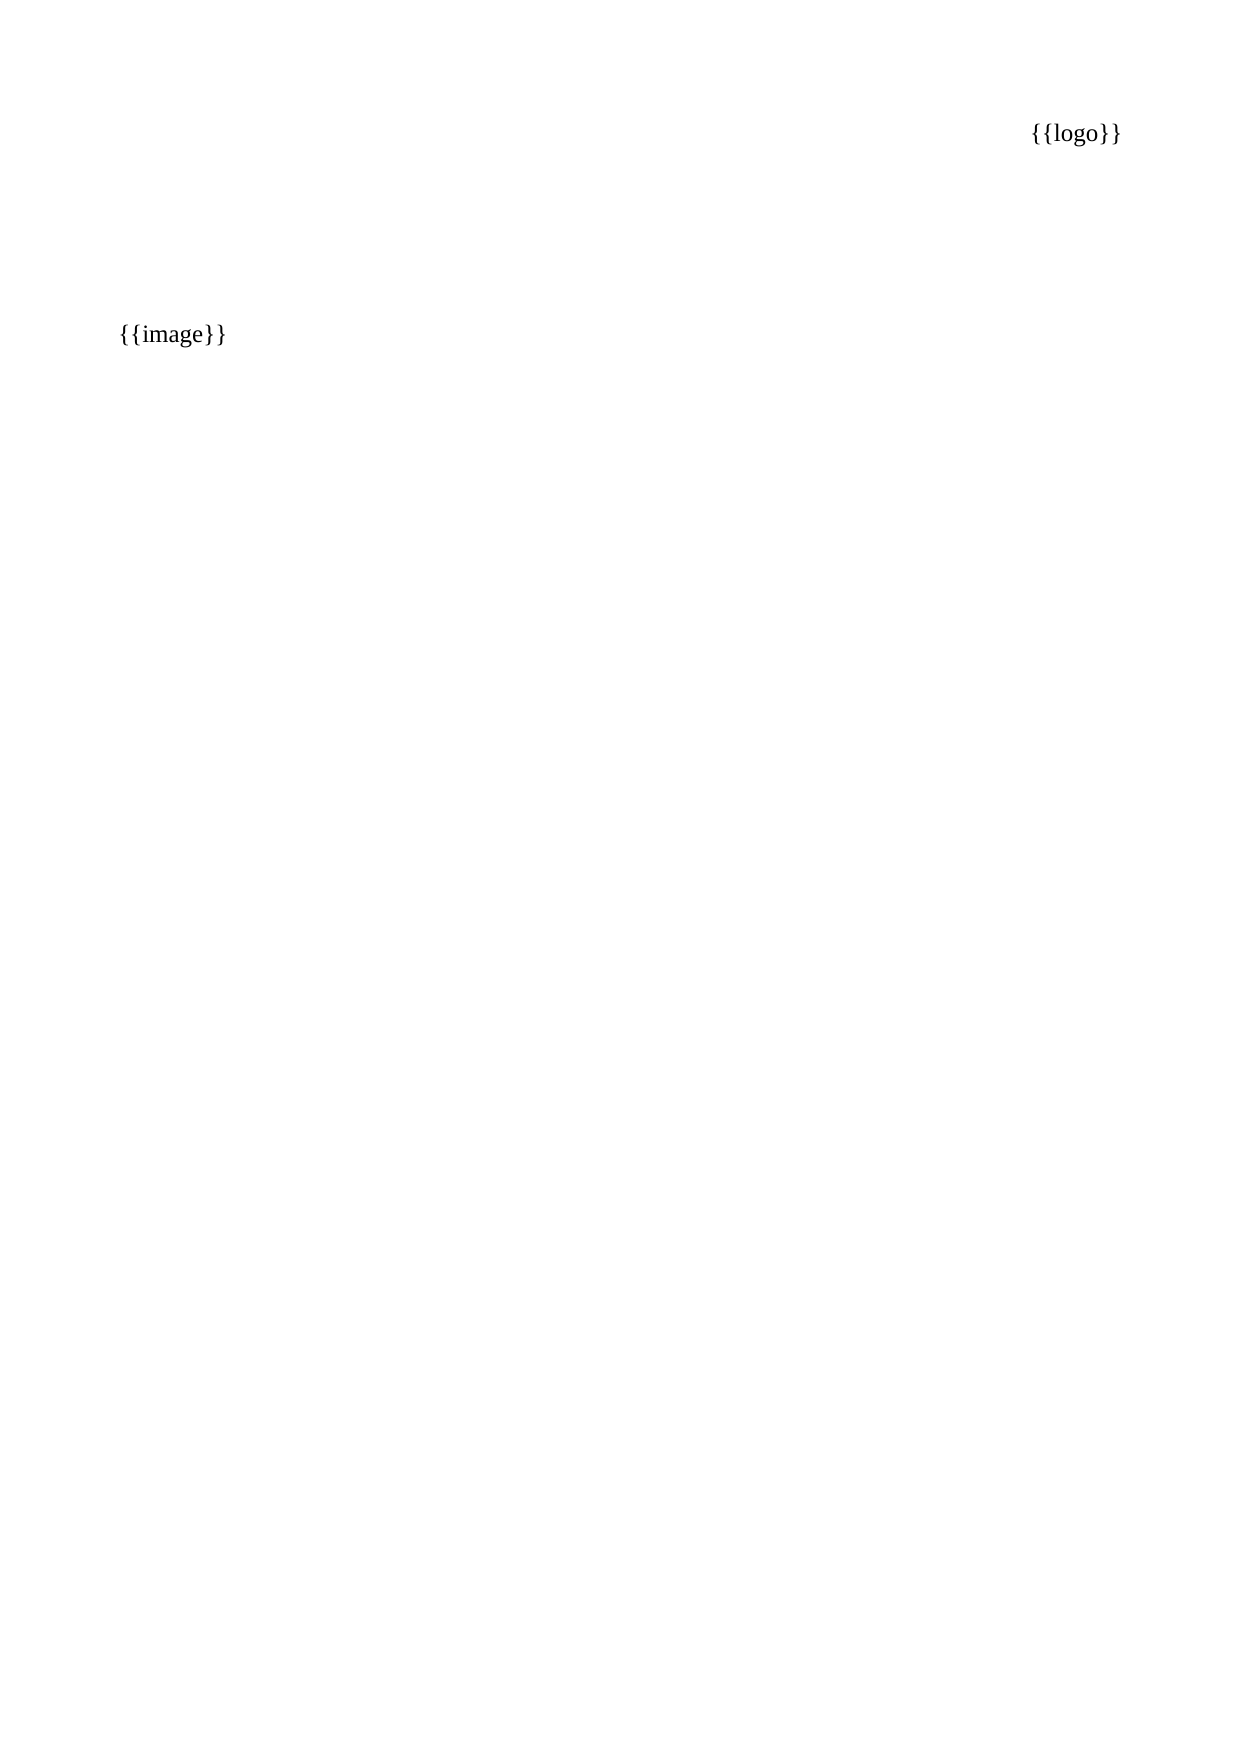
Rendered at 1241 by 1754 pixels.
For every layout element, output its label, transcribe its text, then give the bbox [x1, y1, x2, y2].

text {{logo}} [118, 118, 1122, 147]
text {{image}} [118, 319, 1122, 348]
